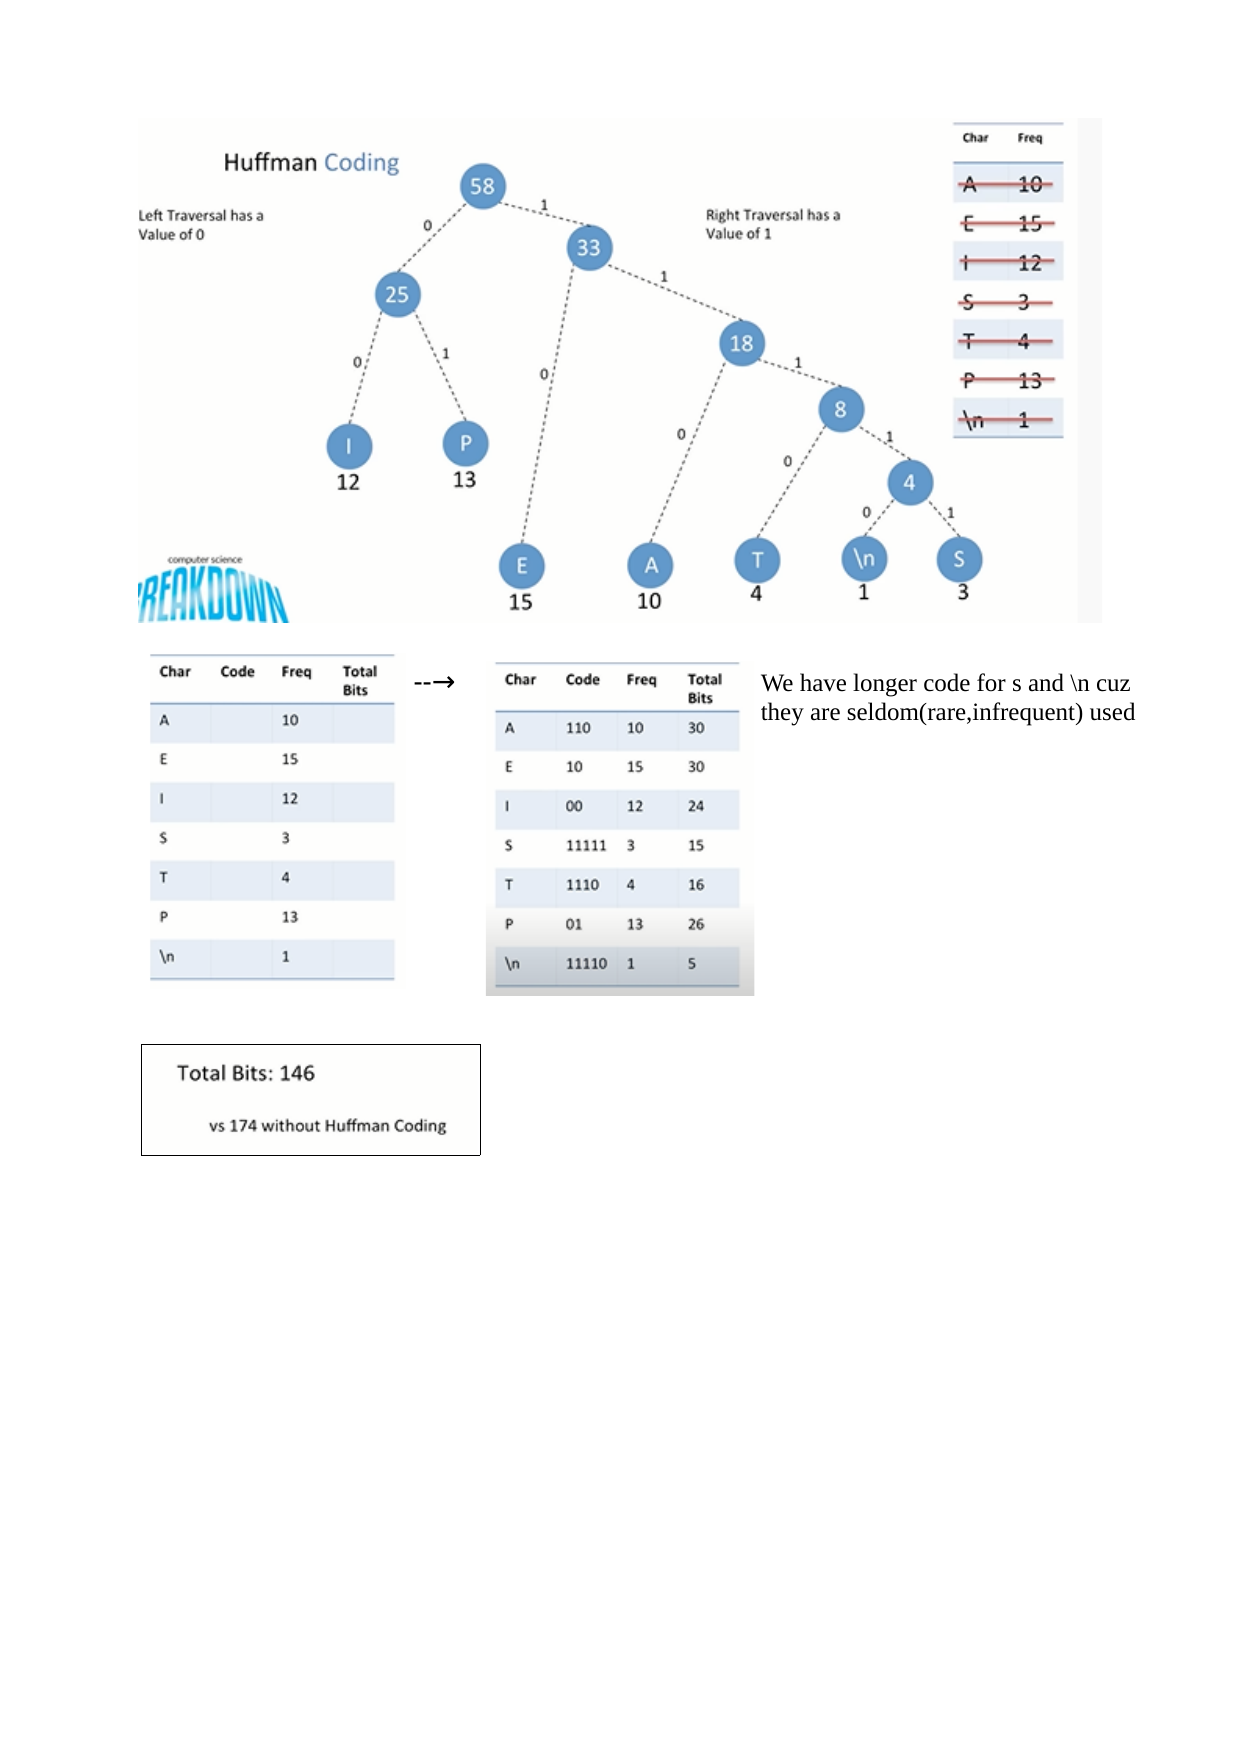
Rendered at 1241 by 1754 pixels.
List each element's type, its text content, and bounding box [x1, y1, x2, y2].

picture [485, 661, 755, 996]
picture [149, 653, 407, 989]
picture [138, 118, 1103, 623]
text --→ [755, 662, 1122, 700]
picture [144, 1047, 478, 1153]
text --→ [118, 662, 149, 700]
text --→ [407, 662, 485, 700]
